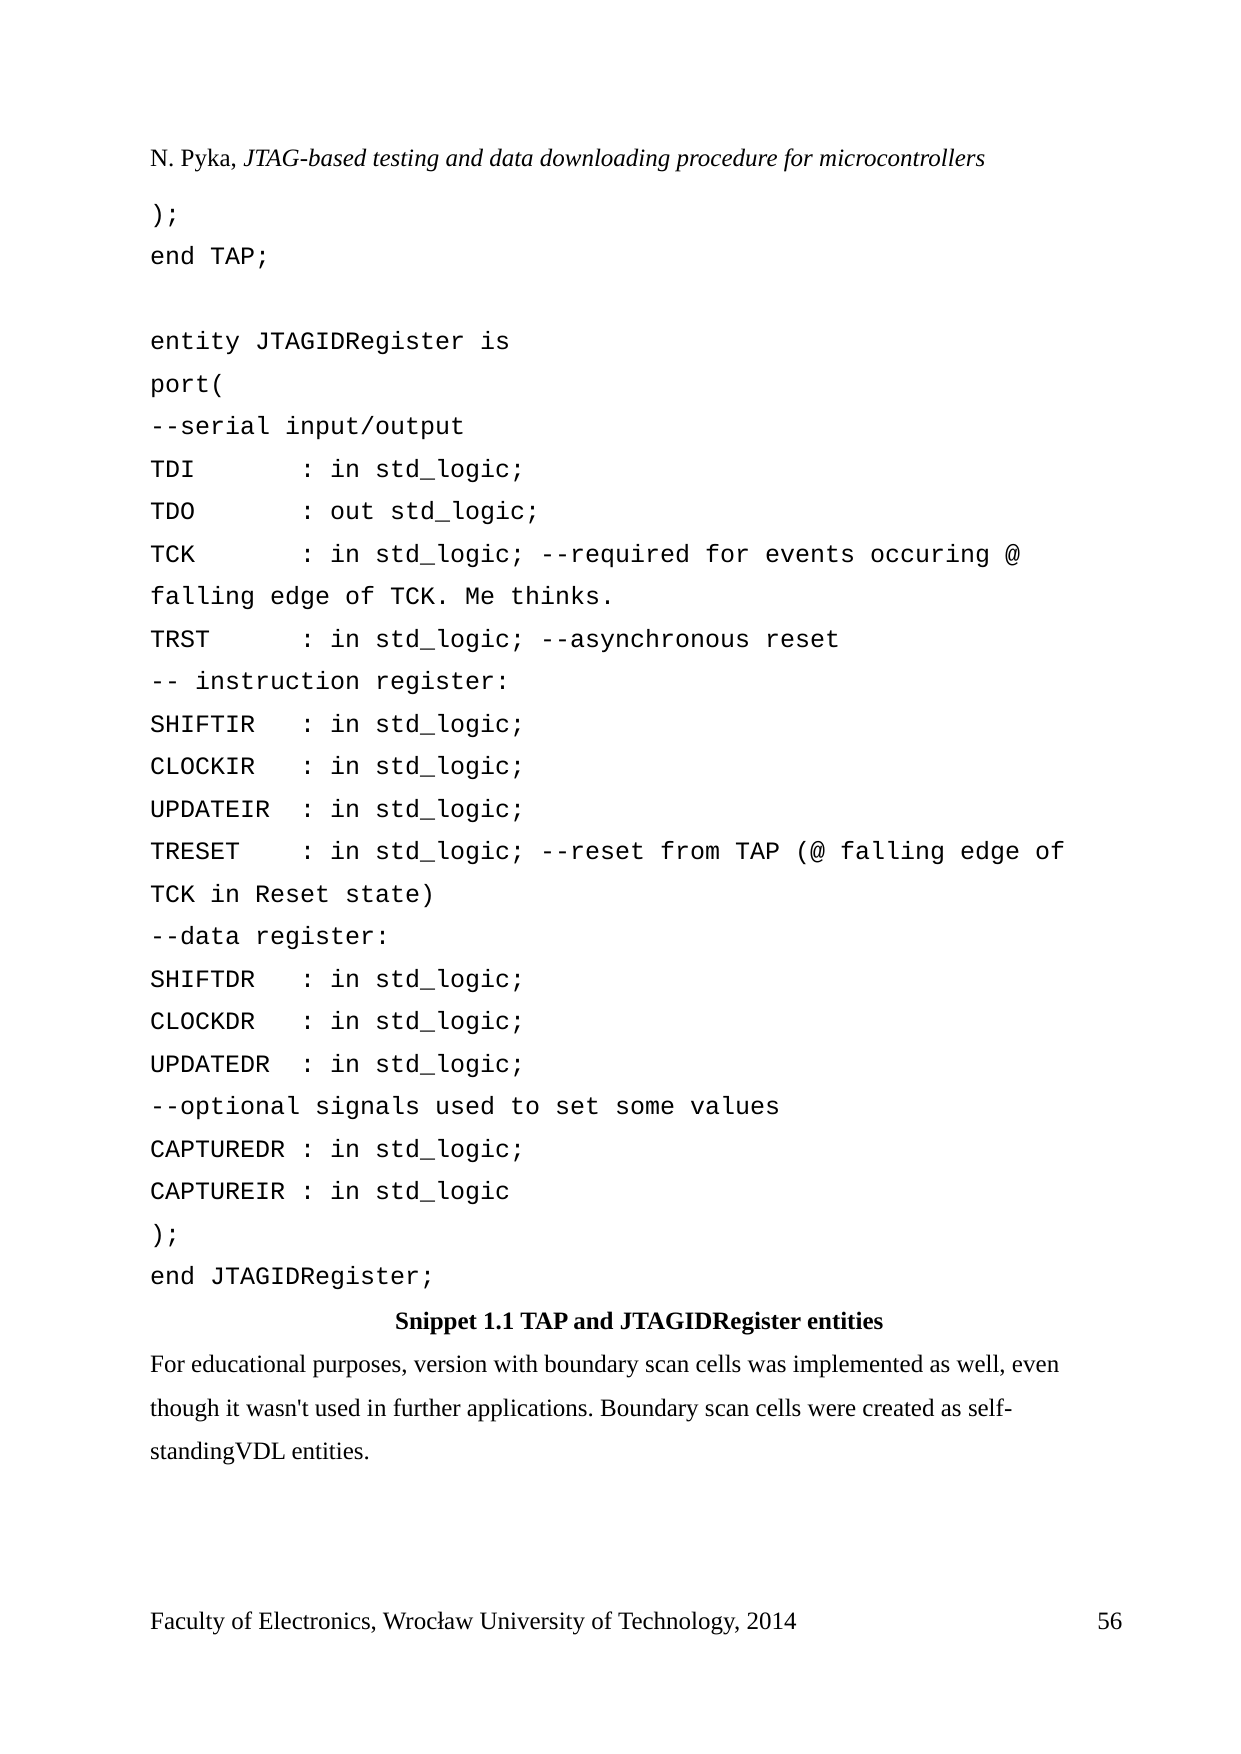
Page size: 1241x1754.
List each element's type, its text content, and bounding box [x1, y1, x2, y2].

text end TAP; [150, 244, 1122, 272]
text ); [150, 1221, 1122, 1250]
text CAPTUREIR : in std_logic [150, 1179, 1122, 1207]
text port( [150, 371, 1122, 400]
text UPDATEIR : in std_logic; [150, 796, 1122, 825]
text TDO : out std_logic; [150, 499, 1122, 527]
text -- instruction register: [150, 669, 1122, 697]
text SHIFTIR : in std_logic; [150, 711, 1122, 740]
text --data register: [150, 924, 1122, 952]
text TRST : in std_logic; --asynchronous reset [150, 626, 1122, 655]
text ); [150, 201, 1122, 230]
text --optional signals used to set some values [150, 1094, 1122, 1122]
text UPDATEDR : in std_logic; [150, 1051, 1122, 1080]
text CLOCKIR : in std_logic; [150, 754, 1122, 782]
text CLOCKDR : in std_logic; [150, 1009, 1122, 1037]
text SHIFTDR : in std_logic; [150, 966, 1122, 995]
text For educational purposes, version with boundary scan cells was implemented as well, even though it wasn't used in further applications. Boundary scan cells were created as self-standingVDL entities. [150, 1349, 1122, 1464]
text CAPTUREDR : in std_logic; [150, 1136, 1122, 1165]
text --serial input/output [150, 414, 1122, 442]
text Snippet 1.1 TAP and JTAGIDRegister entities [150, 1306, 1122, 1335]
text TCK : in std_logic; --required for events occuring @ falling edge of TCK. Me thinks. [150, 541, 1122, 612]
text entity JTAGIDRegister is [150, 329, 1122, 357]
text TDI : in std_logic; [150, 456, 1122, 485]
text end JTAGIDRegister; [150, 1264, 1122, 1292]
text TRESET : in std_logic; --reset from TAP (@ falling edge of TCK in Reset state) [150, 839, 1122, 910]
